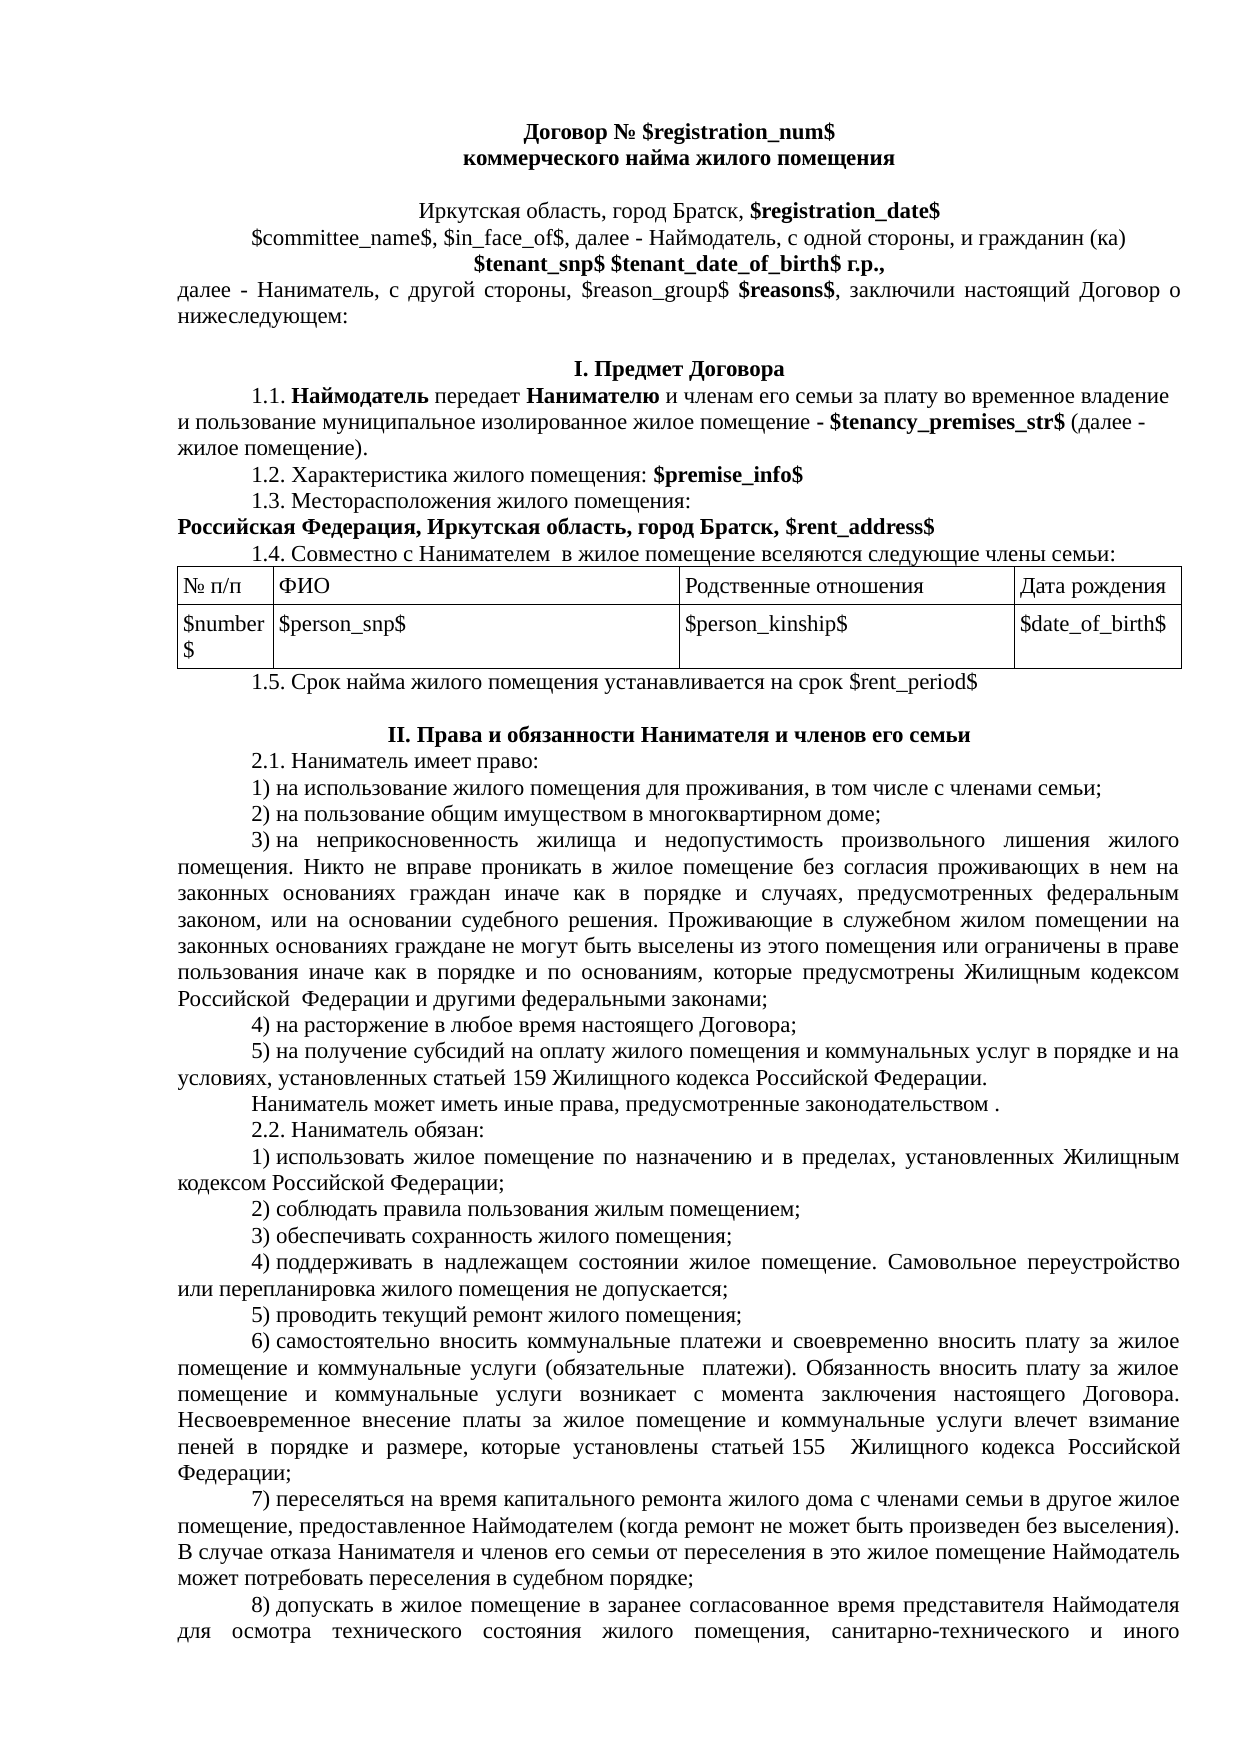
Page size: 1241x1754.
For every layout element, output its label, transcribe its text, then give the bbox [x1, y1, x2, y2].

text 7) переселяться на время капитального ремонта жилого дома с членами семьи в другое жилое помещение, предоставленное Наймодателем (когда ремонт не может быть произведен без выселения). В случае отказа Нанимателя и членов его семьи от переселения в это жилое помещение Наймодатель может потребовать переселения в судебном порядке; [177, 1485, 1181, 1591]
table_header Дата рождения [1015, 567, 1181, 604]
table_cell $person_snp$ [274, 605, 679, 668]
text 2) на пользование общим имуществом в многоквартирном доме; [177, 800, 1181, 827]
table_cell $number$ [178, 605, 273, 668]
text 1) на использование жилого помещения для проживания, в том числе с членами семьи; [177, 774, 1181, 800]
text Договор № $registration_num$ [177, 118, 1181, 144]
text $committee_name$, $in_face_of$, далее - Наймодатель, с одной стороны, и гражданин (ка) [177, 223, 1181, 250]
text 2.2. Наниматель обязан: [177, 1116, 1181, 1143]
text Иркутская область, город Братск, $registration_date$ [177, 197, 1181, 223]
text 1) использовать жилое помещение по назначению и в пределах, установленных Жилищным кодексом Российской Федерации; [177, 1143, 1181, 1196]
text 3) обеспечивать сохранность жилого помещения; [177, 1222, 1181, 1248]
text 4) поддерживать в надлежащем состоянии жилое помещение. Самовольное переустройство или перепланировка жилого помещения не допускается; [177, 1248, 1181, 1301]
text 2) соблюдать правила пользования жилым помещением; [177, 1196, 1181, 1222]
text II. Права и обязанности Нанимателя и членов его семьи [177, 721, 1181, 747]
text 1.1. Наймодатель передает Нанимателю и членам его семьи за плату во временное владение и пользование муниципальное изолированное жилое помещение - $tenancy_premises_str$ (далее - жилое помещение). [177, 382, 1181, 461]
table_header ФИО [274, 567, 679, 604]
text 8) допускать в жилое помещение в заранее согласованное время представителя Наймодателя для осмотра технического состояния жилого помещения, санитарно-технического и иного [177, 1591, 1181, 1643]
list Характеристика жилого помещения: $premise_info$ [177, 461, 1181, 487]
text 5) проводить текущий ремонт жилого помещения; [177, 1301, 1181, 1327]
table_cell $date_of_birth$ [1015, 605, 1181, 668]
text 1.4. Совместно с Нанимателем в жилое помещение вселяются следующие члены семьи: [177, 540, 1181, 566]
text 1.5. Срок найма жилого помещения устанавливается на срок $rent_period$ [177, 669, 1181, 695]
table_cell $person_kinship$ [680, 605, 1014, 668]
text $tenant_snp$ $tenant_date_of_birth$ г.р., [177, 250, 1181, 276]
table_header Родственные отношения [680, 567, 1014, 604]
text 6) самостоятельно вносить коммунальные платежи и своевременно вносить плату за жилое помещение и коммунальные услуги (обязательные платежи). Обязанность вносить плату за жилое помещение и коммунальные услуги возникает с момента заключения настоящего Договора. Несвоевременное внесение платы за жилое помещение и коммунальные услуги влечет взимание пеней в порядке и размере, которые установлены статьей 155 Жилищного кодекса Российской Федерации; [177, 1327, 1181, 1485]
text коммерческого найма жилого помещения [177, 144, 1181, 171]
text далее - Наниматель, с другой стороны, $reason_group$ $reasons$, заключили настоящий Договор о нижеследующем: [177, 276, 1181, 329]
text 2.1. Наниматель имеет право: [177, 747, 1181, 774]
text 4) на расторжение в любое время настоящего Договора; [177, 1011, 1181, 1037]
list 1.3. Месторасположения жилого помещения: [177, 487, 1181, 513]
text Наниматель может иметь иные права, предусмотренные законодательством . [177, 1090, 1181, 1116]
text I. Предмет Договора [177, 355, 1181, 382]
table_header № п/п [178, 567, 273, 604]
text 5) на получение субсидий на оплату жилого помещения и коммунальных услуг в порядке и на условиях, установленных статьей 159 Жилищного кодекса Российской Федерации. [177, 1037, 1181, 1090]
list Российская Федерация, Иркутская область, город Братск, $rent_address$ [177, 513, 1181, 540]
text 3) на неприкосновенность жилища и недопустимость произвольного лишения жилого помещения. Никто не вправе проникать в жилое помещение без согласия проживающих в нем на законных основаниях граждан иначе как в порядке и случаях, предусмотренных федеральным законом, или на основании судебного решения. Проживающие в служебном жилом помещении на законных основаниях граждане не могут быть выселены из этого помещения или ограничены в праве пользования иначе как в порядке и по основаниям, которые предусмотрены Жилищным кодексом Российской Федерации и другими федеральными законами; [177, 827, 1181, 1011]
